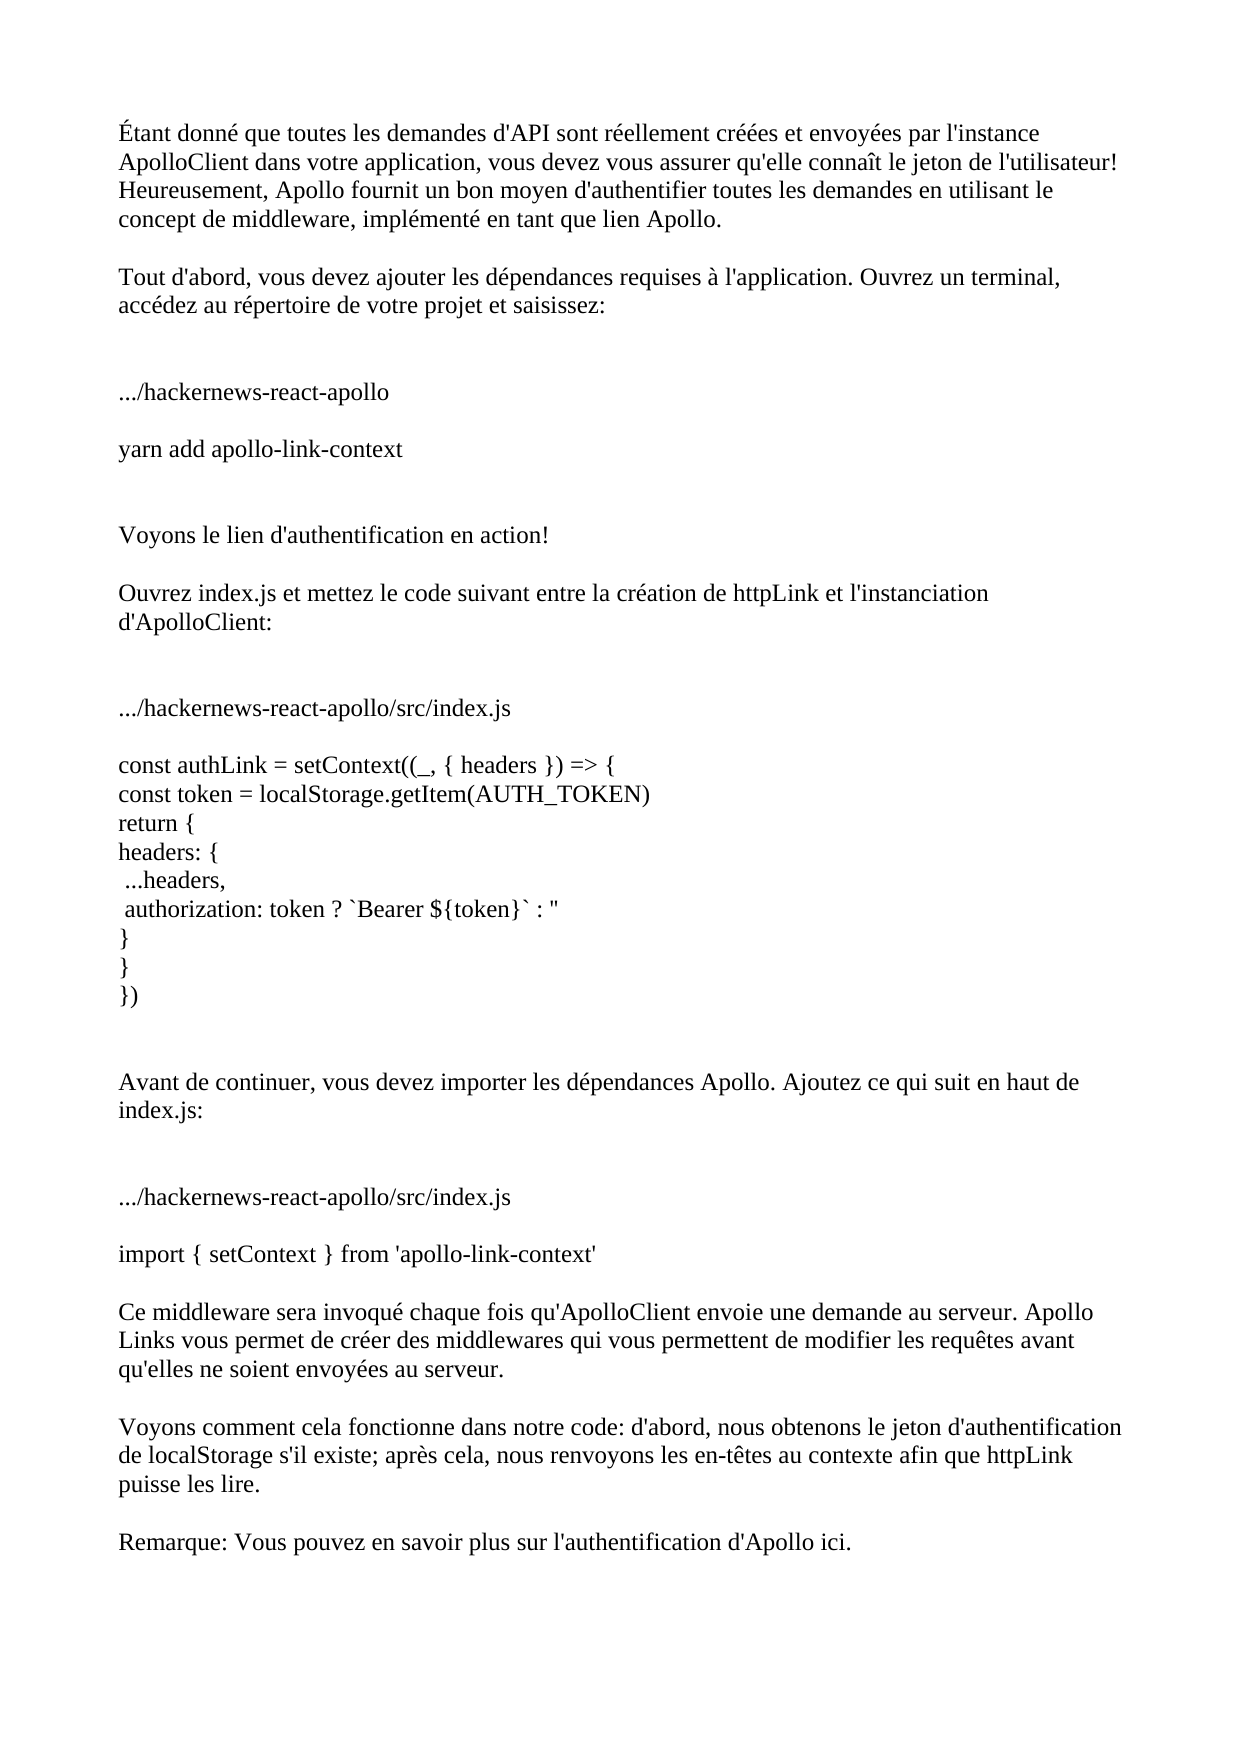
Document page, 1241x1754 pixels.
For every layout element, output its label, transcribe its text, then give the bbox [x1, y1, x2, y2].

text Avant de continuer, vous devez importer les dépendances Apollo. Ajoutez ce qui suit en haut de index.js: [118, 1067, 1122, 1124]
text const authLink = setContext((_, { headers }) => { [118, 751, 1122, 779]
text .../hackernews-react-apollo/src/index.js [118, 1182, 1122, 1211]
text .../hackernews-react-apollo/src/index.js [118, 693, 1122, 722]
text .../hackernews-react-apollo [118, 377, 1122, 406]
text Tout d'abord, vous devez ajouter les dépendances requises à l'application. Ouvrez un terminal, accédez au répertoire de votre projet et saisissez: [118, 262, 1122, 319]
text yarn add apollo-link-context [118, 434, 1122, 463]
text Voyons comment cela fonctionne dans notre code: d'abord, nous obtenons le jeton d'authentification de localStorage s'il existe; après cela, nous renvoyons les en-têtes au contexte afin que httpLink puisse les lire. [118, 1412, 1122, 1498]
text }) [118, 981, 1122, 1009]
text return { [118, 808, 1122, 837]
text ...headers, [118, 866, 1122, 894]
text } [118, 952, 1122, 981]
text headers: { [118, 837, 1122, 866]
text const token = localStorage.getItem(AUTH_TOKEN) [118, 779, 1122, 808]
text Ouvrez index.js et mettez le code suivant entre la création de httpLink et l'instanciation d'ApolloClient: [118, 578, 1122, 636]
text Ce middleware sera invoqué chaque fois qu'ApolloClient envoie une demande au serveur. Apollo Links vous permet de créer des middlewares qui vous permettent de modifier les requêtes avant qu'elles ne soient envoyées au serveur. [118, 1297, 1122, 1383]
text Étant donné que toutes les demandes d'API sont réellement créées et envoyées par l'instance ApolloClient dans votre application, vous devez vous assurer qu'elle connaît le jeton de l'utilisateur! Heureusement, Apollo fournit un bon moyen d'authentifier toutes les demandes en utilisant le concept de middleware, implémenté en tant que lien Apollo. [118, 118, 1122, 233]
text Voyons le lien d'authentification en action! [118, 521, 1122, 549]
text import { setContext } from 'apollo-link-context' [118, 1239, 1122, 1268]
text } [118, 923, 1122, 952]
text authorization: token ? `Bearer ${token}` : '' [118, 894, 1122, 923]
text Remarque: Vous pouvez en savoir plus sur l'authentification d'Apollo ici. [118, 1527, 1122, 1556]
